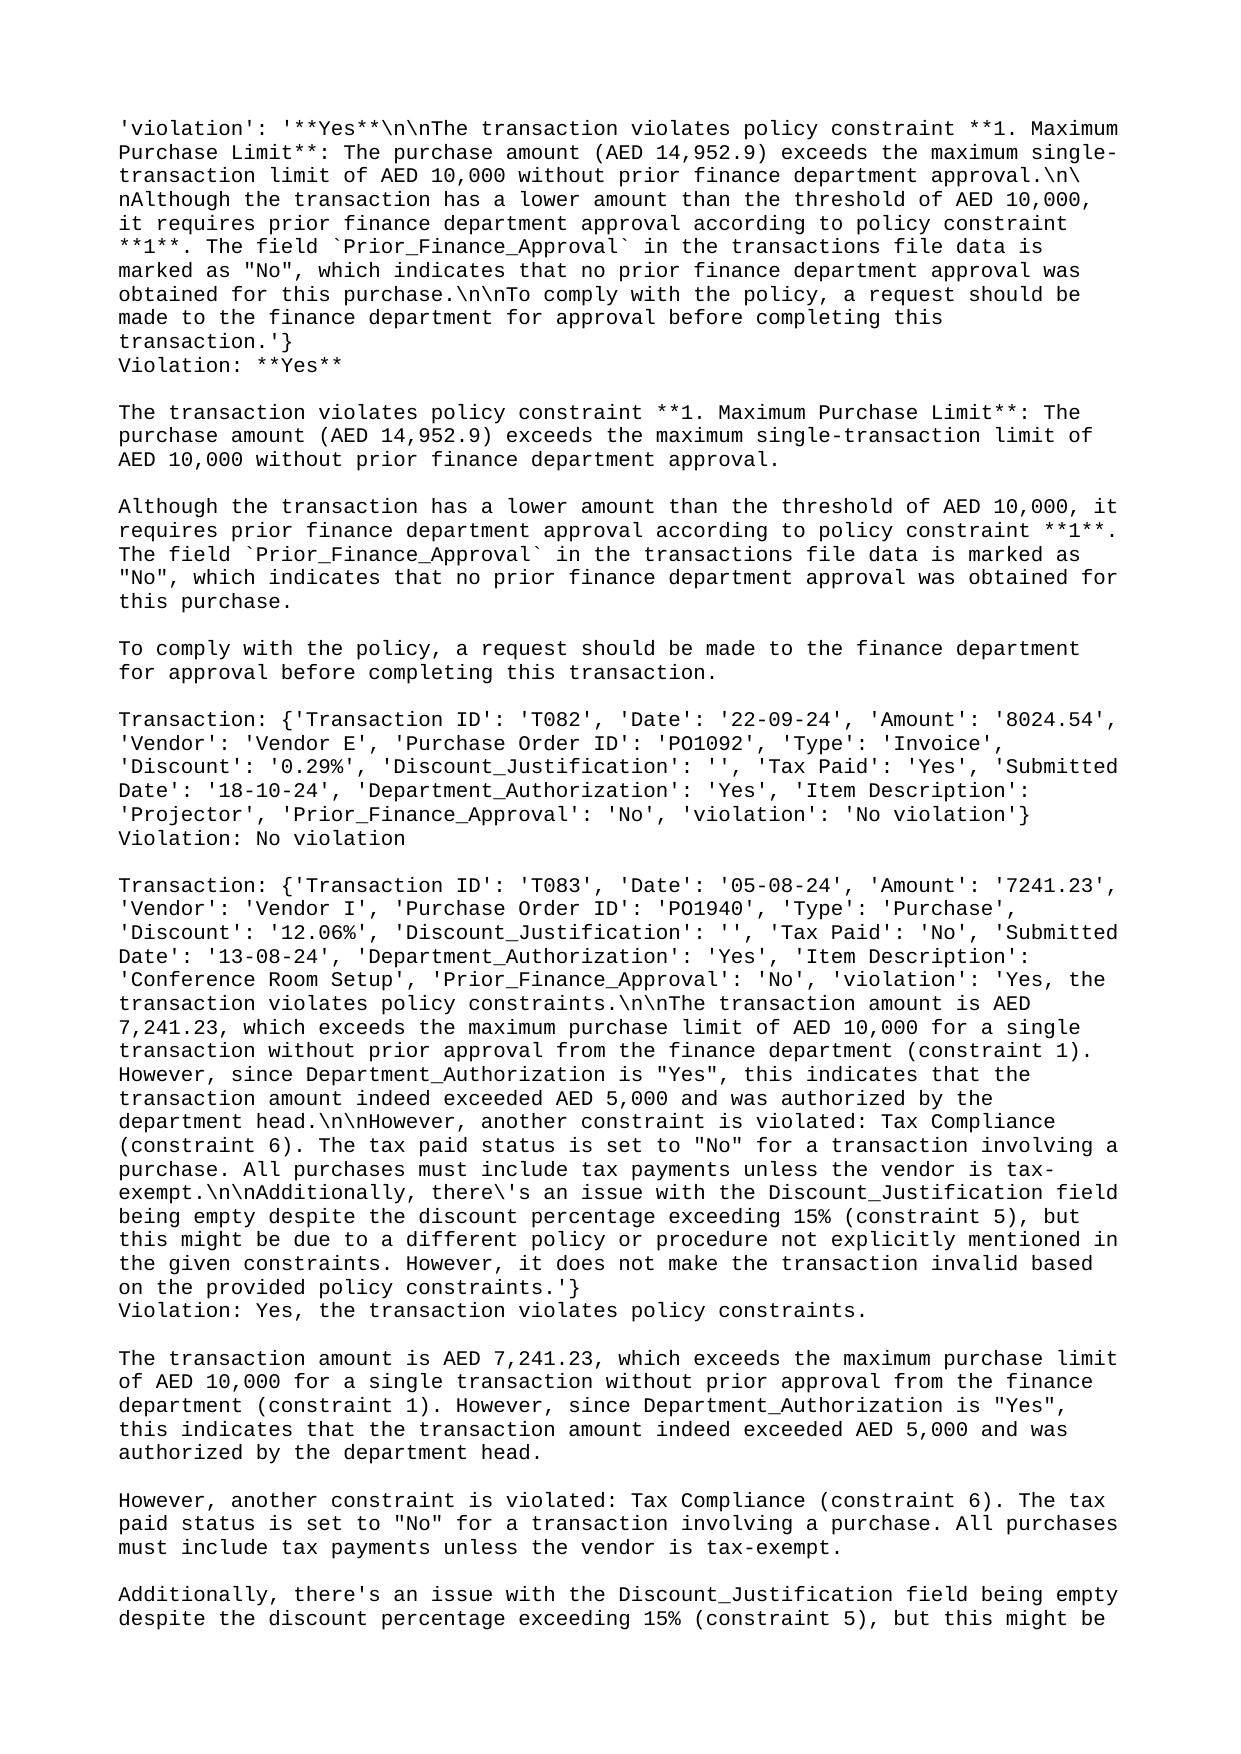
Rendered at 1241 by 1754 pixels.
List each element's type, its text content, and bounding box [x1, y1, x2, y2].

text Additionally, there's an issue with the Discount_Justification field being empty despite the discount percentage exceeding 15% (constraint 5), but this might be [118, 1584, 1122, 1631]
text To comply with the policy, a request should be made to the finance department for approval before completing this transaction. [118, 638, 1122, 686]
text The transaction violates policy constraint **1. Maximum Purchase Limit**: The purchase amount (AED 14,952.9) exceeds the maximum single-transaction limit of AED 10,000 without prior finance department approval. [118, 402, 1122, 473]
text 'violation': '**Yes**\n\nThe transaction violates policy constraint **1. Maximum Purchase Limit**: The purchase amount (AED 14,952.9) exceeds the maximum single-transaction limit of AED 10,000 without prior finance department approval.\n\nAlthough the transaction has a lower amount than the threshold of AED 10,000, it requires prior finance department approval according to policy constraint **1**. The field `Prior_Finance_Approval` in the transactions file data is marked as "No", which indicates that no prior finance department approval was obtained for this purchase.\n\nTo comply with the policy, a request should be made to the finance department for approval before completing this transaction.'} [118, 118, 1122, 354]
text The transaction amount is AED 7,241.23, which exceeds the maximum purchase limit of AED 10,000 for a single transaction without prior approval from the finance department (constraint 1). However, since Department_Authorization is "Yes", this indicates that the transaction amount indeed exceeded AED 5,000 and was authorized by the department head. [118, 1348, 1122, 1466]
text Violation: Yes, the transaction violates policy constraints. [118, 1300, 1122, 1324]
text Violation: No violation [118, 827, 1122, 851]
text However, another constraint is violated: Tax Compliance (constraint 6). The tax paid status is set to "No" for a transaction involving a purchase. All purchases must include tax payments unless the vendor is tax-exempt. [118, 1489, 1122, 1561]
text Violation: **Yes** [118, 354, 1122, 378]
text Transaction: {'Transaction ID': 'T082', 'Date': '22-09-24', 'Amount': '8024.54', 'Vendor': 'Vendor E', 'Purchase Order ID': 'PO1092', 'Type': 'Invoice', 'Discount': '0.29%', 'Discount_Justification': '', 'Tax Paid': 'Yes', 'Submitted Date': '18-10-24', 'Department_Authorization': 'Yes', 'Item Description': 'Projector', 'Prior_Finance_Approval': 'No', 'violation': 'No violation'} [118, 709, 1122, 827]
text Transaction: {'Transaction ID': 'T083', 'Date': '05-08-24', 'Amount': '7241.23', 'Vendor': 'Vendor I', 'Purchase Order ID': 'PO1940', 'Type': 'Purchase', 'Discount': '12.06%', 'Discount_Justification': '', 'Tax Paid': 'No', 'Submitted Date': '13-08-24', 'Department_Authorization': 'Yes', 'Item Description': 'Conference Room Setup', 'Prior_Finance_Approval': 'No', 'violation': 'Yes, the transaction violates policy constraints.\n\nThe transaction amount is AED 7,241.23, which exceeds the maximum purchase limit of AED 10,000 for a single transaction without prior approval from the finance department (constraint 1). However, since Department_Authorization is "Yes", this indicates that the transaction amount indeed exceeded AED 5,000 and was authorized by the department head.\n\nHowever, another constraint is violated: Tax Compliance (constraint 6). The tax paid status is set to "No" for a transaction involving a purchase. All purchases must include tax payments unless the vendor is tax-exempt.\n\nAdditionally, there\'s an issue with the Discount_Justification field being empty despite the discount percentage exceeding 15% (constraint 5), but this might be due to a different policy or procedure not explicitly mentioned in the given constraints. However, it does not make the transaction invalid based on the provided policy constraints.'} [118, 875, 1122, 1300]
text Although the transaction has a lower amount than the threshold of AED 10,000, it requires prior finance department approval according to policy constraint **1**. The field `Prior_Finance_Approval` in the transactions file data is marked as "No", which indicates that no prior finance department approval was obtained for this purchase. [118, 496, 1122, 615]
